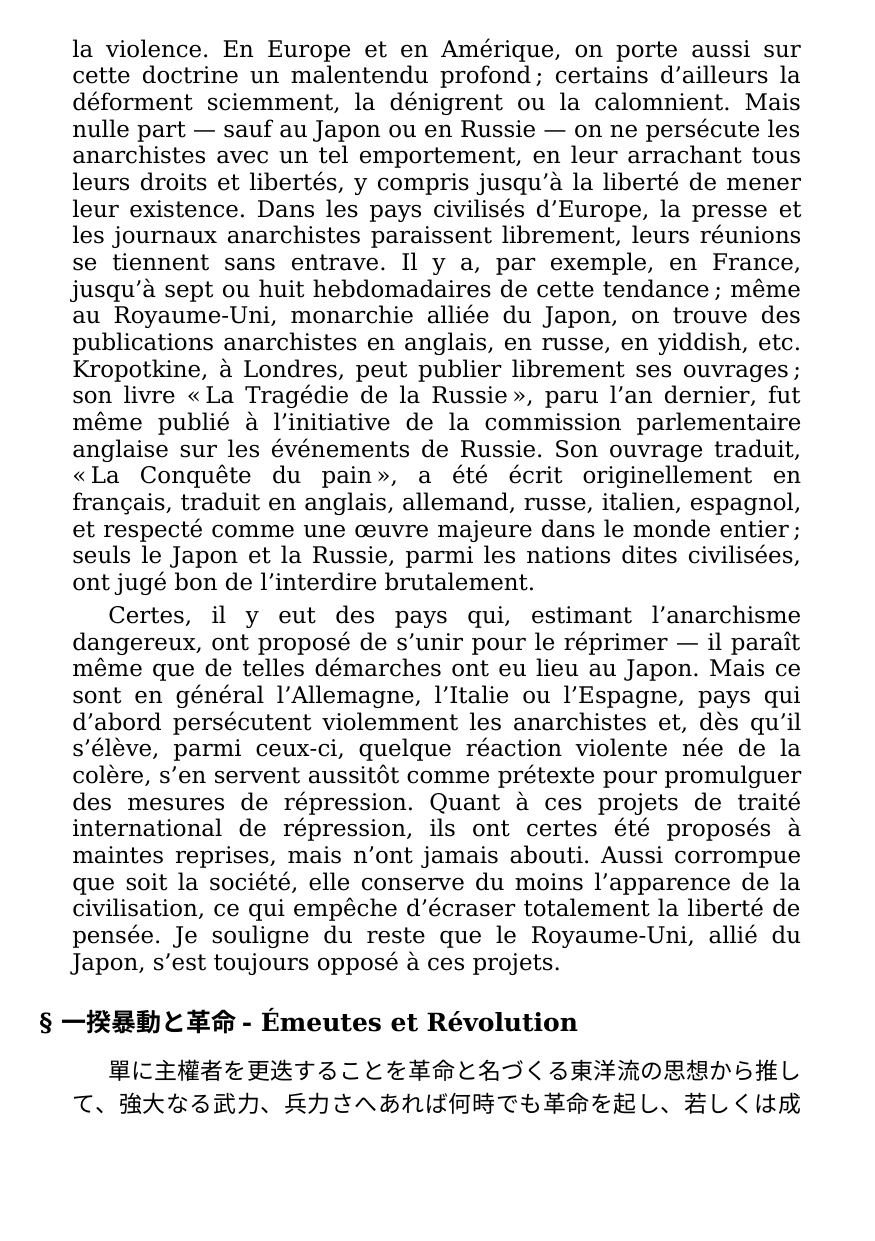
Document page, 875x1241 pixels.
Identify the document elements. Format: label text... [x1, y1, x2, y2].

text la violence. En Europe et en Amérique, on porte aussi sur cette doctrine un malentendu profond ; certains d’ailleurs la déforment sciemment, la dénigrent ou la calomnient. Mais nulle part — sauf au Japon ou en Russie — on ne persécute les anarchistes avec un tel emportement, en leur arrachant tous leurs droits et libertés, y compris jusqu’à la liberté de mener leur existence. Dans les pays civilisés d’Europe, la presse et les journaux anarchistes paraissent librement, leurs réunions se tiennent sans entrave. Il y a, par exemple, en France, jusqu’à sept ou huit hebdomadaires de cette tendance ; même au Royaume-Uni, monarchie alliée du Japon, on trouve des publications anarchistes en anglais, en russe, en yiddish, etc. Kropotkine, à Londres, peut publier librement ses ouvrages ; son livre « La Tragédie de la Russie », paru l’an dernier, fut même publié à l’initiative de la commission parlementaire anglaise sur les événements de Russie. Son ouvrage traduit, « La Conquête du pain », a été écrit originellement en français, traduit en anglais, allemand, russe, italien, espagnol, et respecté comme une œuvre majeure dans le monde entier ; seuls le Japon et la Russie, parmi les nations dites civilisées, ont jugé bon de l’interdire brutalement. [72, 36, 802, 596]
text Certes, il y eut des pays qui, estimant l’anarchisme dangereux, ont proposé de s’unir pour le réprimer — il paraît même que de telles démarches ont eu lieu au Japon. Mais ce sont en général l’Allemagne, l’Italie ou l’Espagne, pays qui d’abord persécutent violemment les anarchistes et, dès qu’il s’élève, parmi ceux-ci, quelque réaction violente née de la colère, s’en servent aussitôt comme prétexte pour promulguer des mesures de répression. Quant à ces projets de traité international de répression, ils ont certes été proposés à maintes reprises, mais n’ont jamais abouti. Aussi corrompue que soit la société, elle conserve du moins l’apparence de la civilisation, ce qui empêche d’écraser totalement la liberté de pensée. Je souligne du reste que le Royaume-Uni, allié du Japon, s’est toujours opposé à ces projets. [72, 602, 802, 975]
subtitle § 一揆暴動と革命 - Émeutes et Révolution [36, 999, 838, 1041]
text 單に主權者を更迭することを革命と名づくる東洋流の思想から推して、強大なる武力、兵力さへあれば何時でも革命を起し、若しくは成 [72, 1053, 802, 1119]
